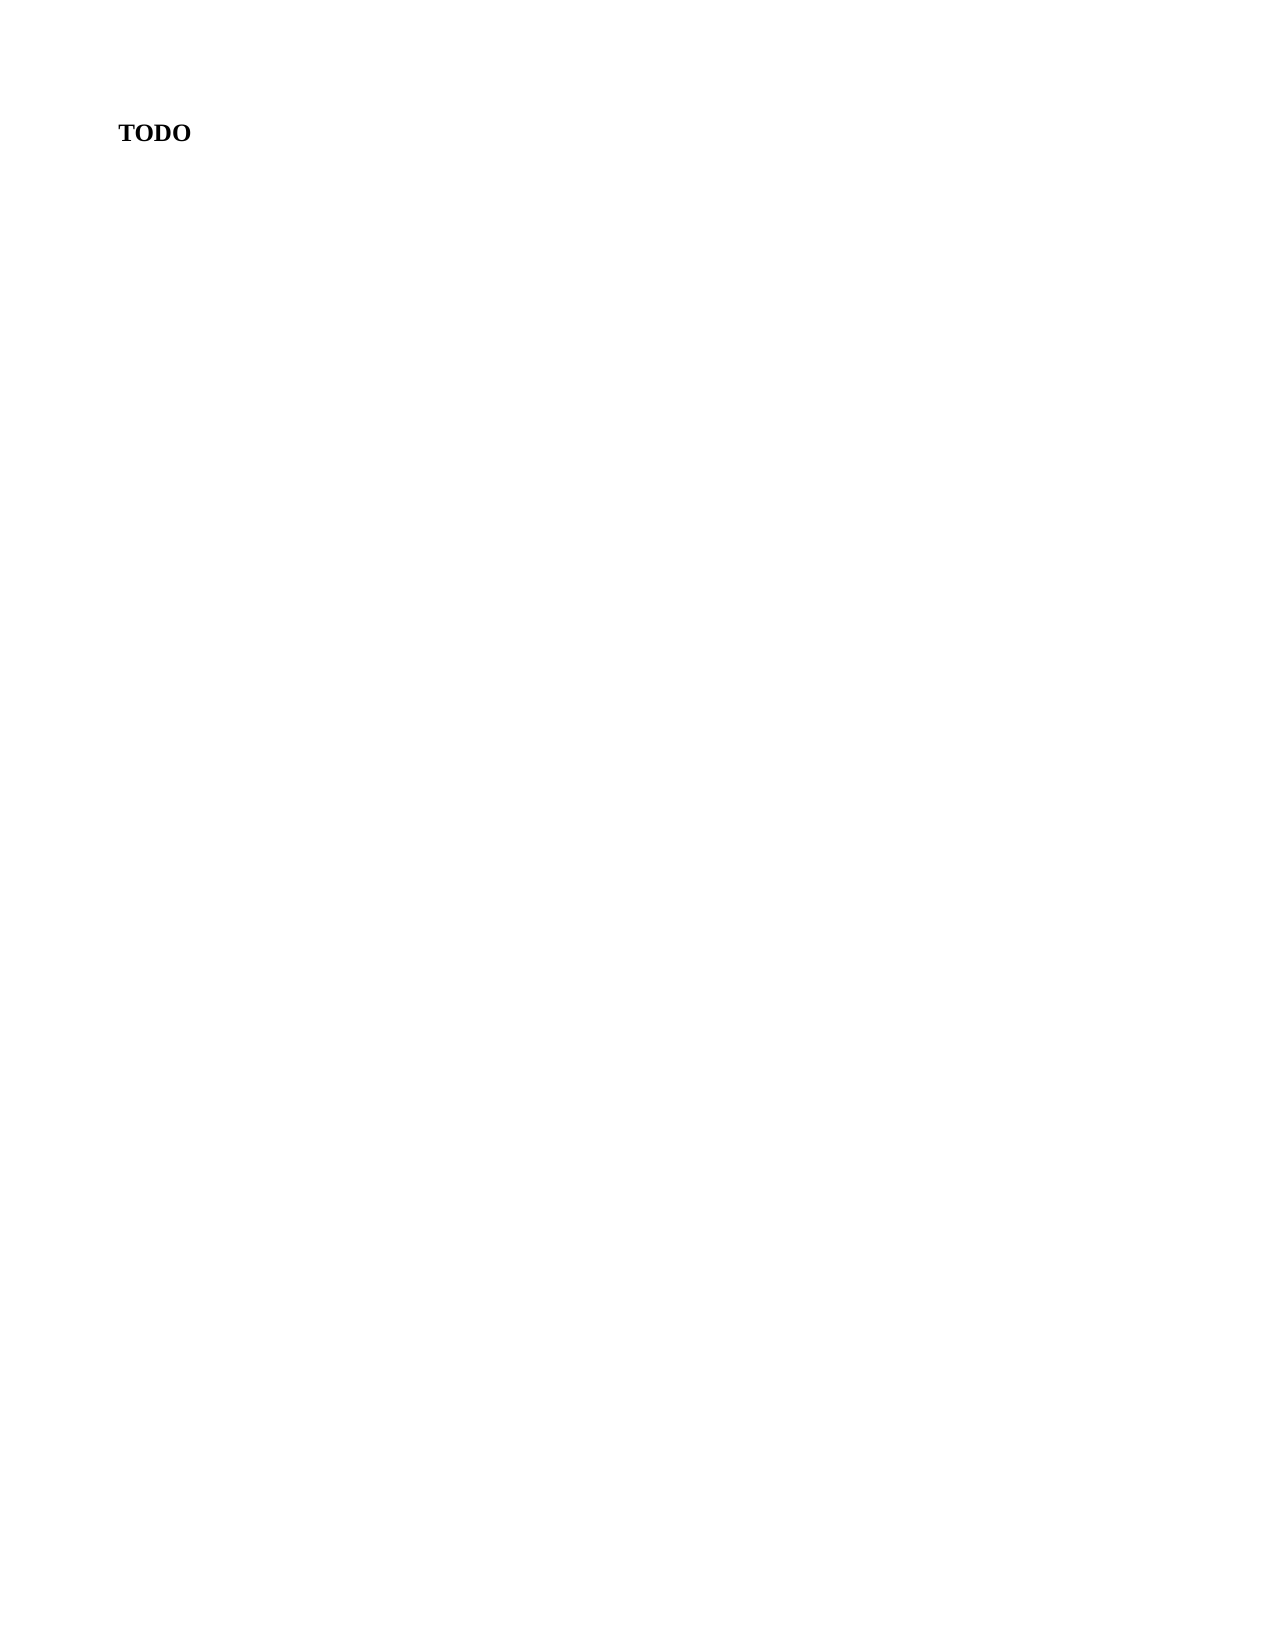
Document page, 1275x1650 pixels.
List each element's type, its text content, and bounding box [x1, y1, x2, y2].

text TODO [118, 118, 1157, 147]
